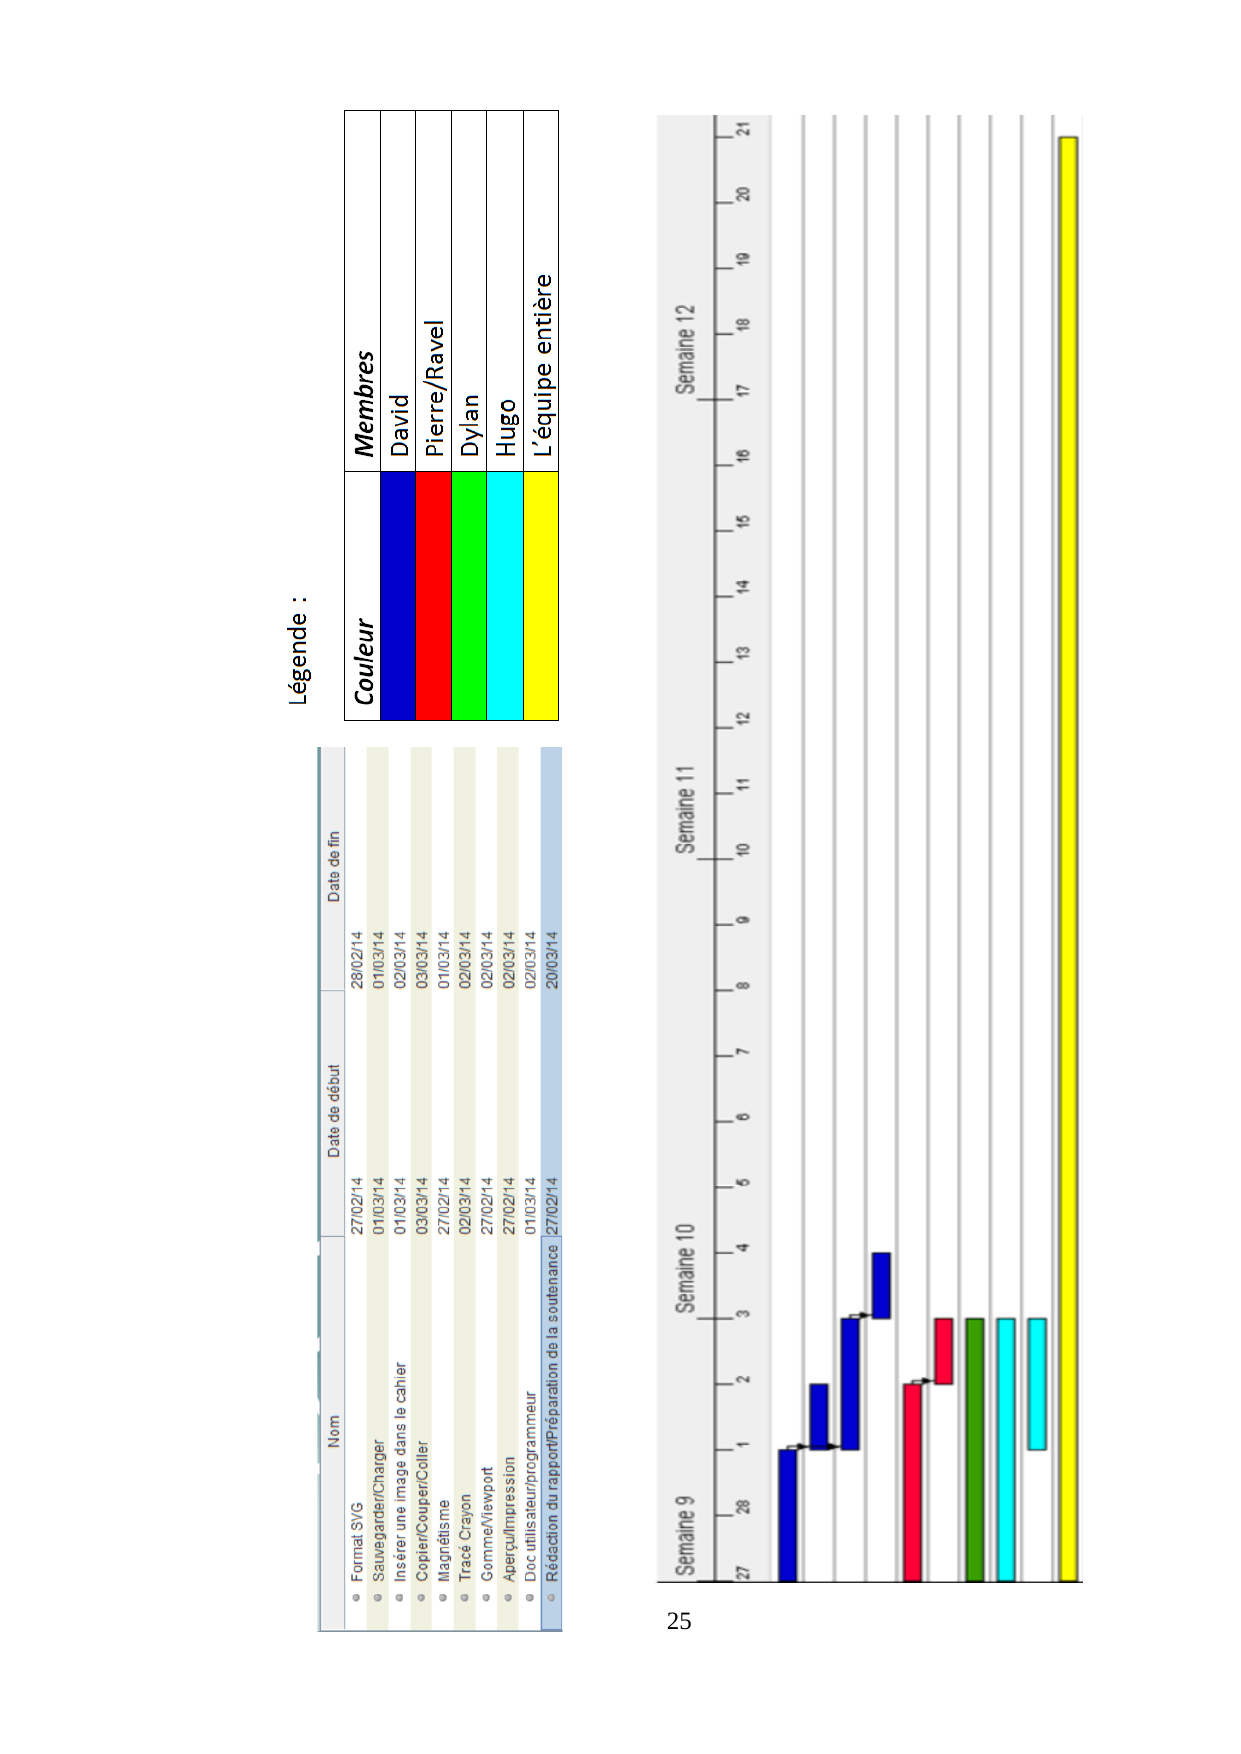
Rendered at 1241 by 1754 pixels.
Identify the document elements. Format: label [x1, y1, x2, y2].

picture [272, 80, 1083, 1632]
